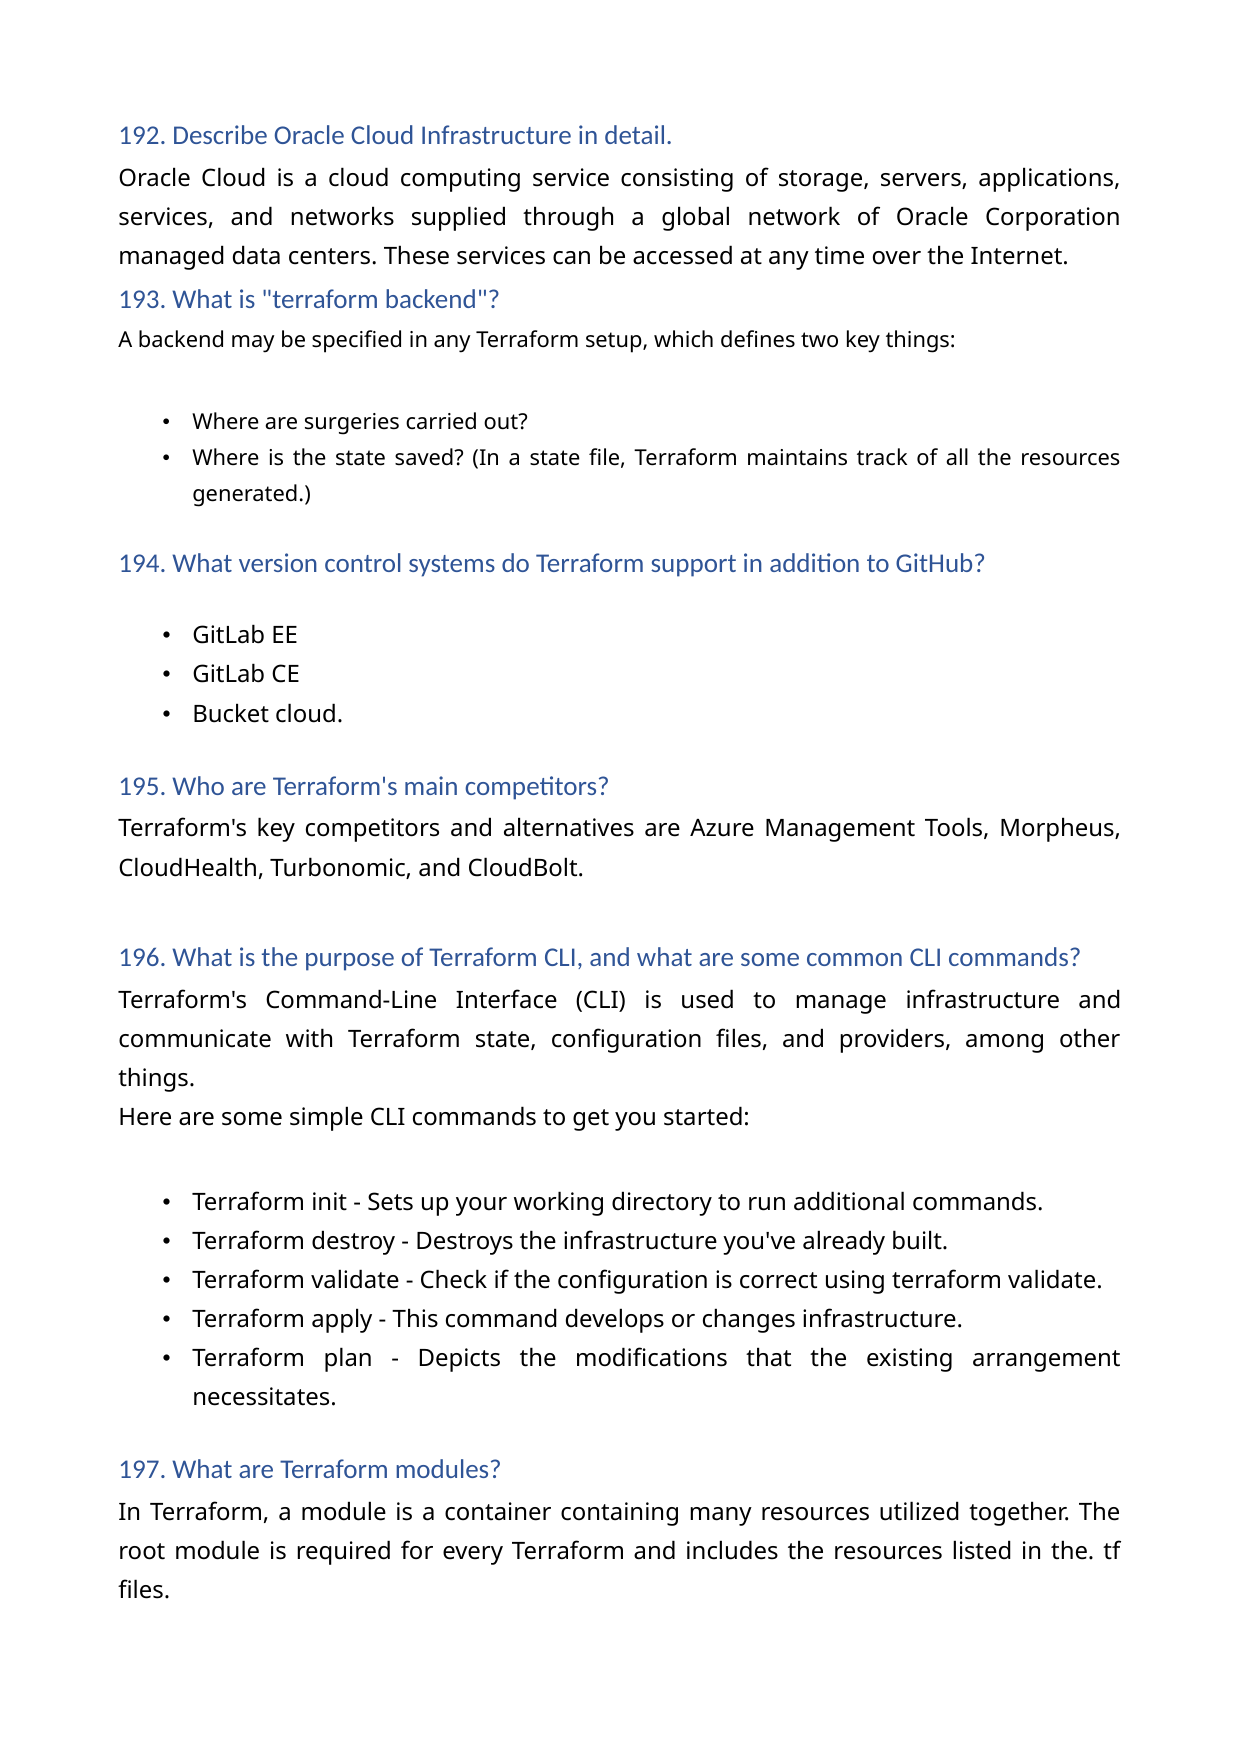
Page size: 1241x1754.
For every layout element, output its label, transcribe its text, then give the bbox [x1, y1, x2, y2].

subtitle 196. What is the purpose of Terraform CLI, and what are some common CLI commands? [118, 940, 1122, 973]
text Terraform's key competitors and alternatives are Azure Management Tools, Morpheus, CloudHealth, Turbonomic, and CloudBolt. [118, 811, 1122, 883]
list Terraform apply - This command develops or changes infrastructure. [162, 1302, 1122, 1334]
text Terraform's Command-Line Interface (CLI) is used to manage infrastructure and communicate with Terraform state, configuration files, and providers, among other things. [118, 983, 1122, 1093]
subtitle 193. What is "terraform backend"? [118, 282, 1122, 315]
subtitle 192. Describe Oracle Cloud Infrastructure in detail. [118, 118, 1122, 151]
subtitle 194. What version control systems do Terraform support in addition to GitHub? [118, 547, 1122, 579]
list Terraform destroy - Destroys the infrastructure you've already built. [162, 1224, 1122, 1256]
list GitLab EE [162, 618, 1122, 651]
text In Terraform, a module is a container containing many resources utilized together. The root module is required for every Terraform and includes the resources listed in the. tf files. [118, 1495, 1122, 1606]
text Here are some simple CLI commands to get you started: [118, 1100, 1122, 1132]
text A backend may be specified in any Terraform setup, which defines two key things: [118, 324, 1122, 354]
list Where is the state saved? (In a state file, Terraform maintains track of all the resources generated.) [162, 442, 1122, 507]
list Bucket cloud. [162, 696, 1122, 729]
text Oracle Cloud is a cloud computing service consisting of storage, servers, applications, services, and networks supplied through a global network of Oracle Corporation managed data centers. These services can be accessed at any time over the Internet. [118, 161, 1122, 271]
list GitLab CE [162, 657, 1122, 690]
subtitle 197. What are Terraform modules? [118, 1452, 1122, 1486]
subtitle 195. Who are Terraform's main competitors? [118, 769, 1122, 802]
list Terraform plan - Depicts the modifications that the existing arrangement necessitates. [162, 1341, 1122, 1413]
list Terraform init - Sets up your working directory to run additional commands. [162, 1185, 1122, 1217]
list Terraform validate - Check if the configuration is correct using terraform validate. [162, 1263, 1122, 1296]
list Where are surgeries carried out? [162, 406, 1122, 436]
